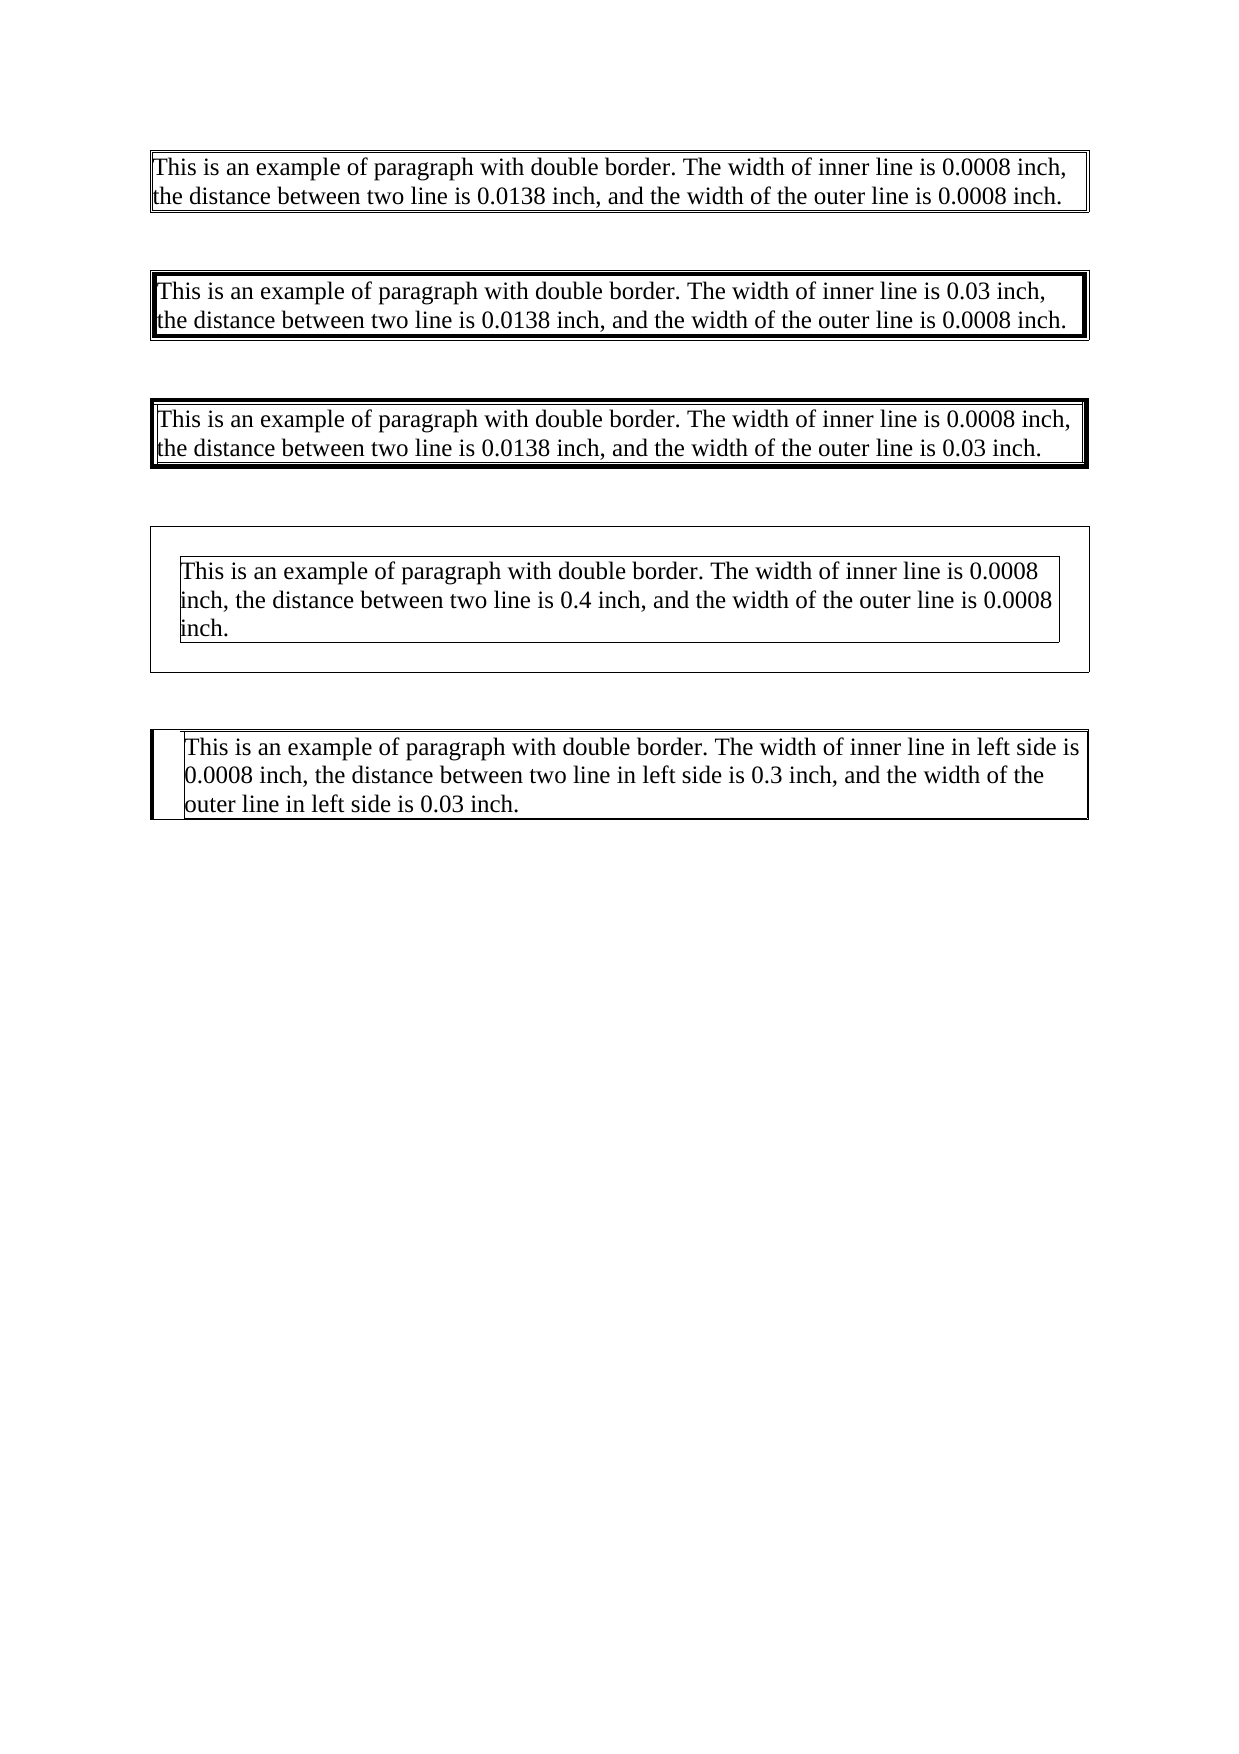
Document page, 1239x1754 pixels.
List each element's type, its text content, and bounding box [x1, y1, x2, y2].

text This is an example of paragraph with double border. The width of inner line is 0.0008 inch, the distance between two line is 0.4 inch, and the width of the outer line is 0.0008 inch. [151, 527, 1089, 672]
text This is an example of paragraph with double border. The width of inner line is 0.0008 inch, the distance between two line is 0.0138 inch, and the width of the outer line is 0.03 inch. [158, 405, 1082, 462]
text This is an example of paragraph with double border. The width of inner line in left side is 0.0008 inch, the distance between two line in left side is 0.3 inch, and the width of the outer line in left side is 0.03 inch. [154, 730, 1087, 819]
